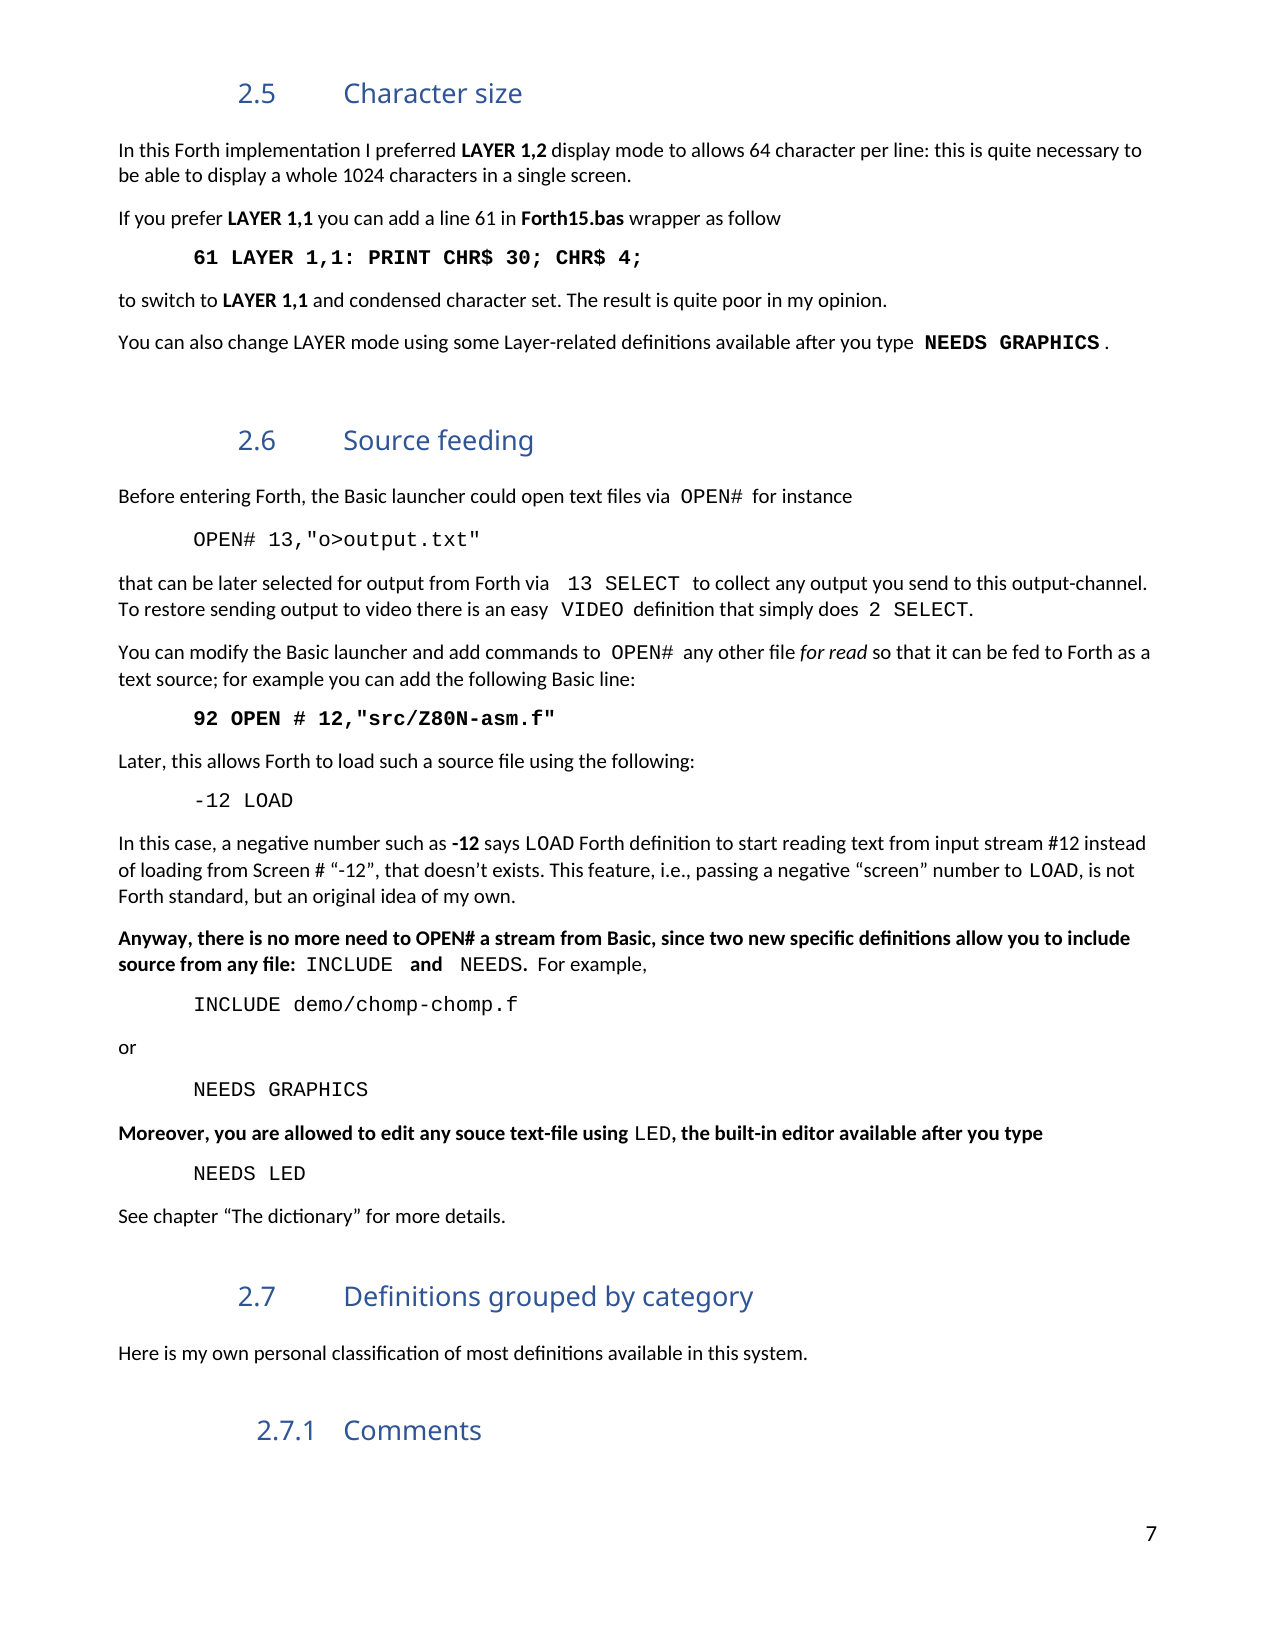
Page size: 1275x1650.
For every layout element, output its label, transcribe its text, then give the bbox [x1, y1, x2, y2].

text Before entering Forth, the Basic launcher could open text files via OPEN# for instance [118, 458, 1157, 510]
text 61 LAYER 1,1: PRINT CHR$ 30; CHR$ 4; [118, 247, 1157, 271]
text that can be later selected for output from Forth via 13 SELECT to collect any output you send to this output-channel. To restore sending output to video there is an easy VIDEO definition that simply does 2 SELECT. [118, 570, 1157, 623]
subtitle Source feeding [231, 421, 1157, 458]
text to switch to LAYER 1,1 and condensed character set. The result is quite poor in my opinion. [118, 287, 1157, 313]
text See chapter “The dictionary” for more details. [118, 1203, 1157, 1257]
text Moreover, you are allowed to edit any souce text-file using LED, the built-in editor available after you type [118, 1120, 1157, 1146]
text 92 OPEN # 12,"src/Z80N-asm.f" [118, 708, 1157, 732]
text Anyway, there is no more need to OPEN# a stream from Basic, since two new specific definitions allow you to include source from any file: INCLUDE and NEEDS. For example, [118, 926, 1157, 977]
text NEEDS GRAPHICS [118, 1077, 1157, 1103]
text -12 LOAD [118, 790, 1157, 814]
text or [118, 1034, 1157, 1060]
text In this case, a negative number such as -12 says LOAD Forth definition to start reading text from input stream #12 instead of loading from Screen # “-12”, that doesn’t exists. This feature, i.e., passing a negative “screen” number to LOAD, is not Forth standard, but an original idea of my own. [118, 831, 1157, 909]
text OPEN# 13,"o>output.txt" [118, 527, 1157, 553]
text Later, this allows Forth to load such a source file using the following: [118, 748, 1157, 774]
text NEEDS LED [118, 1163, 1157, 1186]
text Here is my own personal classification of most definitions available in this system. [118, 1314, 1157, 1391]
text You can modify the Basic launcher and add commands to OPEN# any other file for read so that it can be fed to Forth as a text source; for example you can add the following Basic line: [118, 639, 1157, 691]
text If you prefer LAYER 1,1 you can add a line 61 in Forth15.bas wrapper as follow [118, 205, 1157, 230]
subtitle Comments [324, 1411, 1157, 1448]
text INCLUDE demo/chomp-chomp.f [118, 994, 1157, 1018]
subtitle Character size [231, 75, 1157, 112]
subtitle Definitions grouped by category [231, 1277, 1157, 1314]
text You can also change LAYER mode using some Layer-related definitions available after you type NEEDS GRAPHICS . [118, 329, 1157, 356]
text In this Forth implementation I preferred LAYER 1,2 display mode to allows 64 character per line: this is quite necessary to be able to display a whole 1024 characters in a single screen. [118, 112, 1157, 188]
